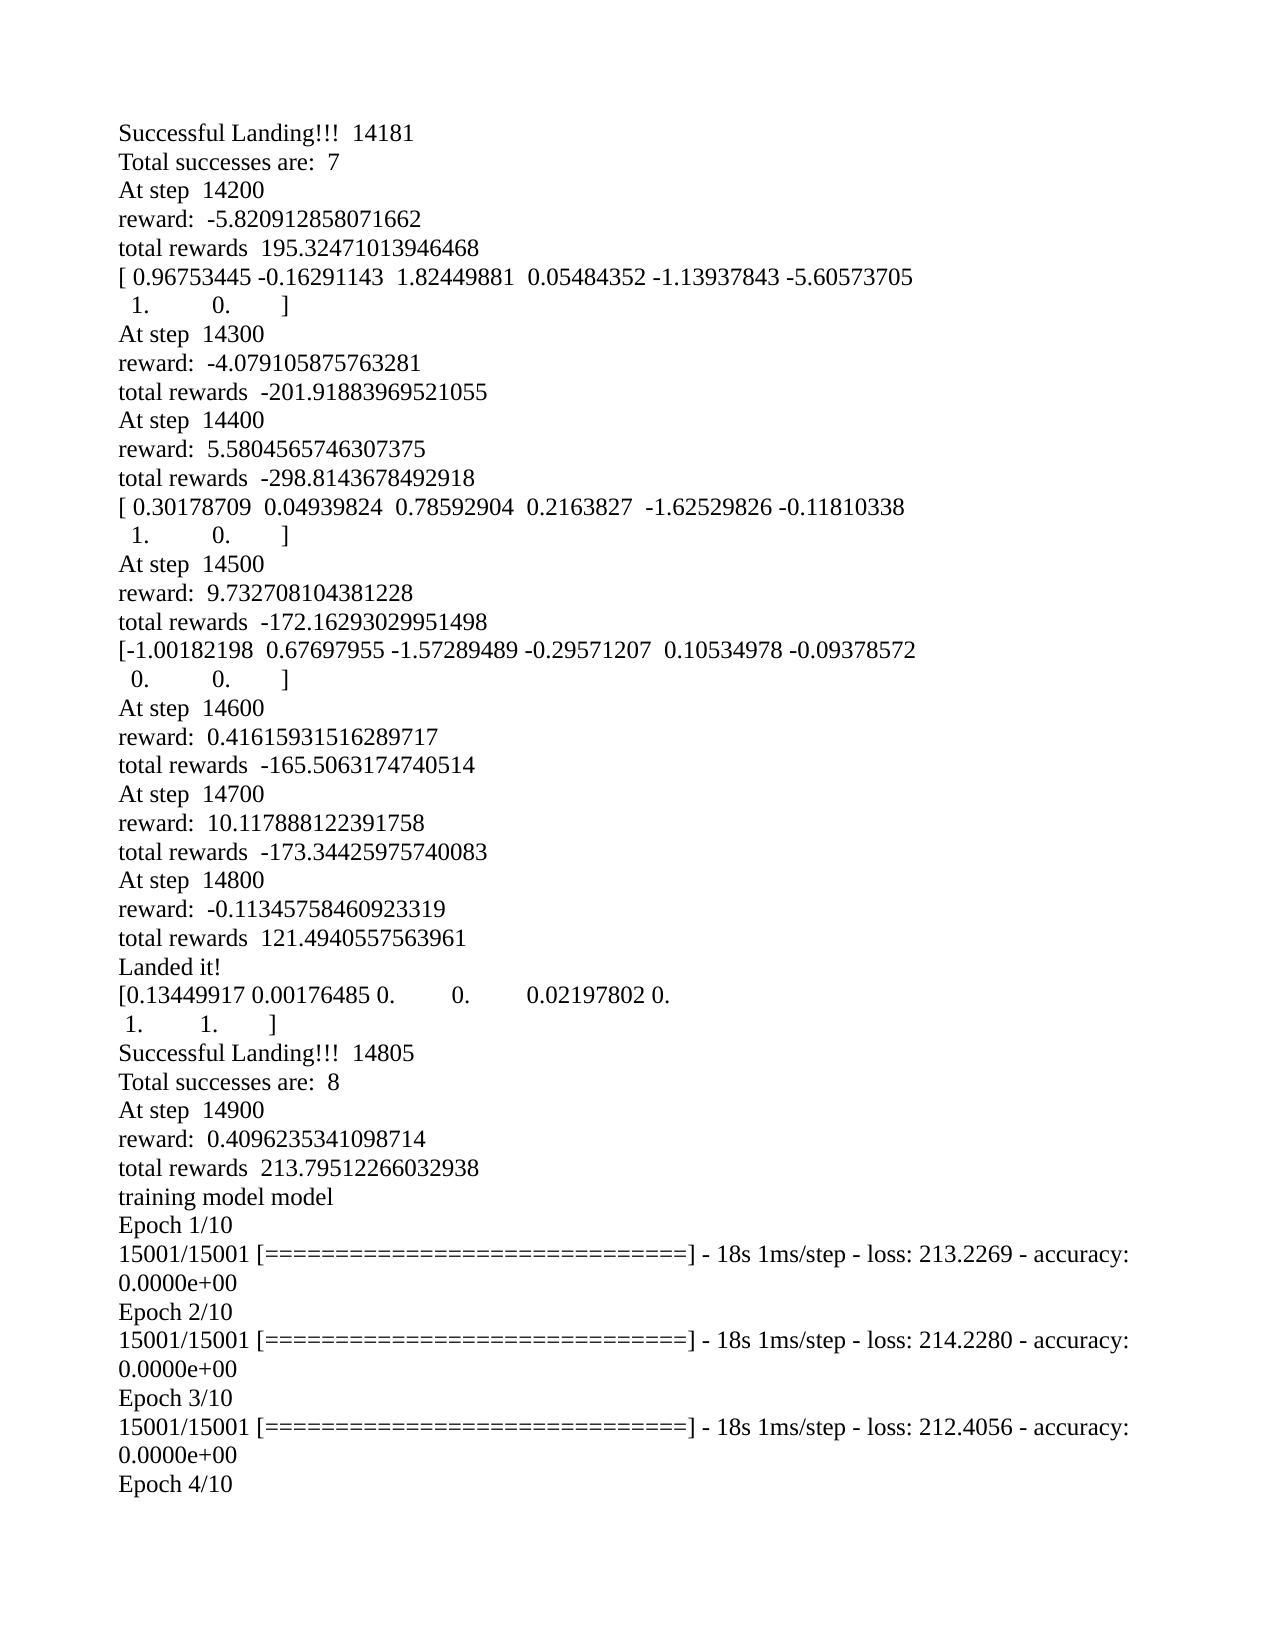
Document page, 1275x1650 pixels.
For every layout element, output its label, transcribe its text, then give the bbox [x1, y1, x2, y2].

text Total successes are: 7 [118, 147, 1157, 176]
text training model model [118, 1182, 1157, 1211]
text Total successes are: 8 [118, 1067, 1157, 1096]
text total rewards -173.34425975740083 [118, 837, 1157, 866]
text Epoch 1/10 [118, 1211, 1157, 1239]
text At step 14900 [118, 1096, 1157, 1124]
text 15001/15001 [==============================] - 18s 1ms/step - loss: 214.2280 - accuracy: 0.0000e+00 [118, 1326, 1157, 1383]
text At step 14600 [118, 693, 1157, 722]
text At step 14800 [118, 866, 1157, 894]
text reward: 0.4096235341098714 [118, 1124, 1157, 1153]
text 15001/15001 [==============================] - 18s 1ms/step - loss: 213.2269 - accuracy: 0.0000e+00 [118, 1239, 1157, 1297]
text 1. 1. ] [118, 1009, 1157, 1038]
text At step 14500 [118, 549, 1157, 578]
text [ 0.96753445 -0.16291143 1.82449881 0.05484352 -1.13937843 -5.60573705 [118, 262, 1157, 291]
text reward: 9.732708104381228 [118, 578, 1157, 607]
text Epoch 2/10 [118, 1297, 1157, 1326]
text At step 14700 [118, 779, 1157, 808]
text total rewards -298.8143678492918 [118, 463, 1157, 492]
text total rewards 195.32471013946468 [118, 233, 1157, 262]
text Successful Landing!!! 14805 [118, 1038, 1157, 1067]
text reward: -5.820912858071662 [118, 204, 1157, 233]
text reward: 10.117888122391758 [118, 808, 1157, 837]
text [0.13449917 0.00176485 0. 0. 0.02197802 0. [118, 981, 1157, 1009]
text 1. 0. ] [118, 291, 1157, 319]
text reward: -0.11345758460923319 [118, 894, 1157, 923]
text Epoch 4/10 [118, 1469, 1157, 1498]
text Landed it! [118, 952, 1157, 981]
text total rewards -165.5063174740514 [118, 751, 1157, 779]
text 15001/15001 [==============================] - 18s 1ms/step - loss: 212.4056 - accuracy: 0.0000e+00 [118, 1412, 1157, 1469]
text total rewards -201.91883969521055 [118, 377, 1157, 406]
text Successful Landing!!! 14181 [118, 118, 1157, 147]
text At step 14200 [118, 176, 1157, 204]
text total rewards 121.4940557563961 [118, 923, 1157, 952]
text total rewards 213.79512266032938 [118, 1153, 1157, 1182]
text reward: 5.5804565746307375 [118, 434, 1157, 463]
text At step 14300 [118, 319, 1157, 348]
text Epoch 3/10 [118, 1383, 1157, 1412]
text 1. 0. ] [118, 521, 1157, 549]
text reward: 0.41615931516289717 [118, 722, 1157, 751]
text 0. 0. ] [118, 664, 1157, 693]
text reward: -4.079105875763281 [118, 348, 1157, 377]
text total rewards -172.16293029951498 [118, 607, 1157, 636]
text [-1.00182198 0.67697955 -1.57289489 -0.29571207 0.10534978 -0.09378572 [118, 636, 1157, 664]
text At step 14400 [118, 406, 1157, 434]
text [ 0.30178709 0.04939824 0.78592904 0.2163827 -1.62529826 -0.11810338 [118, 492, 1157, 521]
